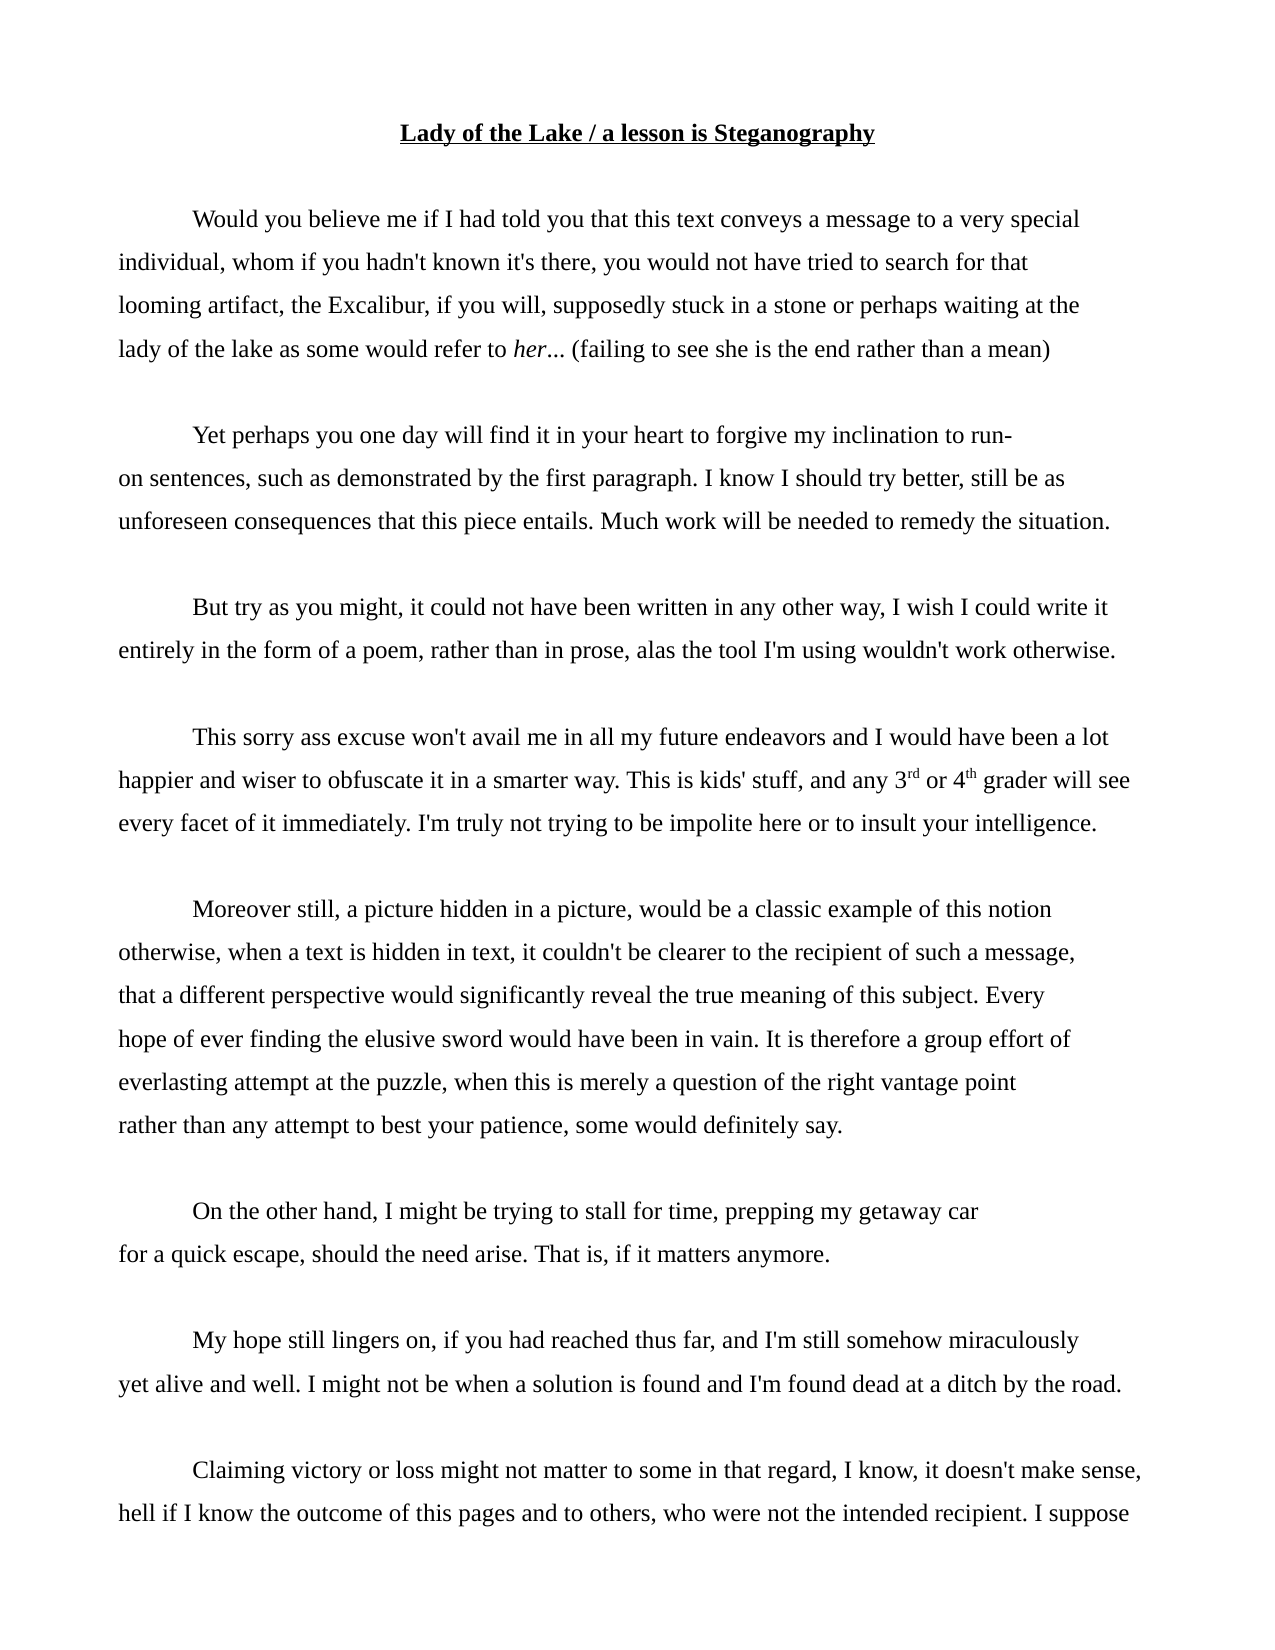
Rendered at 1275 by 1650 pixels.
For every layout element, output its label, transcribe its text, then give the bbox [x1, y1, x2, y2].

text happier and wiser to obfuscate it in a smarter way. This is kids' stuff, and any 3rd or 4th grader will see [118, 765, 1157, 794]
text entirely in the form of a poem, rather than in prose, alas the tool I'm using wouldn't work otherwise. [118, 636, 1157, 664]
text every facet of it immediately. I'm truly not trying to be impolite here or to insult your intelligence. [118, 808, 1157, 837]
text On the other hand, I might be trying to stall for time, prepping my getaway car [118, 1196, 1157, 1225]
text My hope still lingers on, if you had reached thus far, and I'm still somehow miraculously [118, 1326, 1157, 1354]
text yet alive and well. I might not be when a solution is found and I'm found dead at a ditch by the road. [118, 1369, 1157, 1397]
text This sorry ass excuse won't avail me in all my future endeavors and I would have been a lot [118, 722, 1157, 751]
text that a different perspective would significantly reveal the true meaning of this subject. Every [118, 981, 1157, 1009]
text Lady of the Lake / a lesson is Steganography [118, 118, 1157, 147]
text everlasting attempt at the puzzle, when this is merely a question of the right vantage point [118, 1067, 1157, 1096]
text rather than any attempt to best your patience, some would definitely say. [118, 1110, 1157, 1139]
text for a quick escape, should the need arise. That is, if it matters anymore. [118, 1239, 1157, 1268]
text hell if I know the outcome of this pages and to others, who were not the intended recipient. I suppose [118, 1498, 1157, 1527]
text individual, whom if you hadn't known it's there, you would not have tried to search for that [118, 247, 1157, 276]
text Claiming victory or loss might not matter to some in that regard, I know, it doesn't make sense, [118, 1455, 1157, 1484]
text hope of ever finding the elusive sword would have been in vain. It is therefore a group effort of [118, 1024, 1157, 1052]
text looming artifact, the Excalibur, if you will, supposedly stuck in a stone or perhaps waiting at the [118, 291, 1157, 319]
text But try as you might, it could not have been written in any other way, I wish I could write it [118, 592, 1157, 621]
text on sentences, such as demonstrated by the first paragraph. I know I should try better, still be as [118, 463, 1157, 492]
text unforeseen consequences that this piece entails. Much work will be needed to remedy the situation. [118, 506, 1157, 535]
text otherwise, when a text is hidden in text, it couldn't be clearer to the recipient of such a message, [118, 937, 1157, 966]
text Moreover still, a picture hidden in a picture, would be a classic example of this notion [118, 894, 1157, 923]
text Yet perhaps you one day will find it in your heart to forgive my inclination to run- [118, 420, 1157, 449]
text Would you believe me if I had told you that this text conveys a message to a very special [118, 204, 1157, 233]
text lady of the lake as some would refer to her... (failing to see she is the end rather than a mean) [118, 334, 1157, 362]
